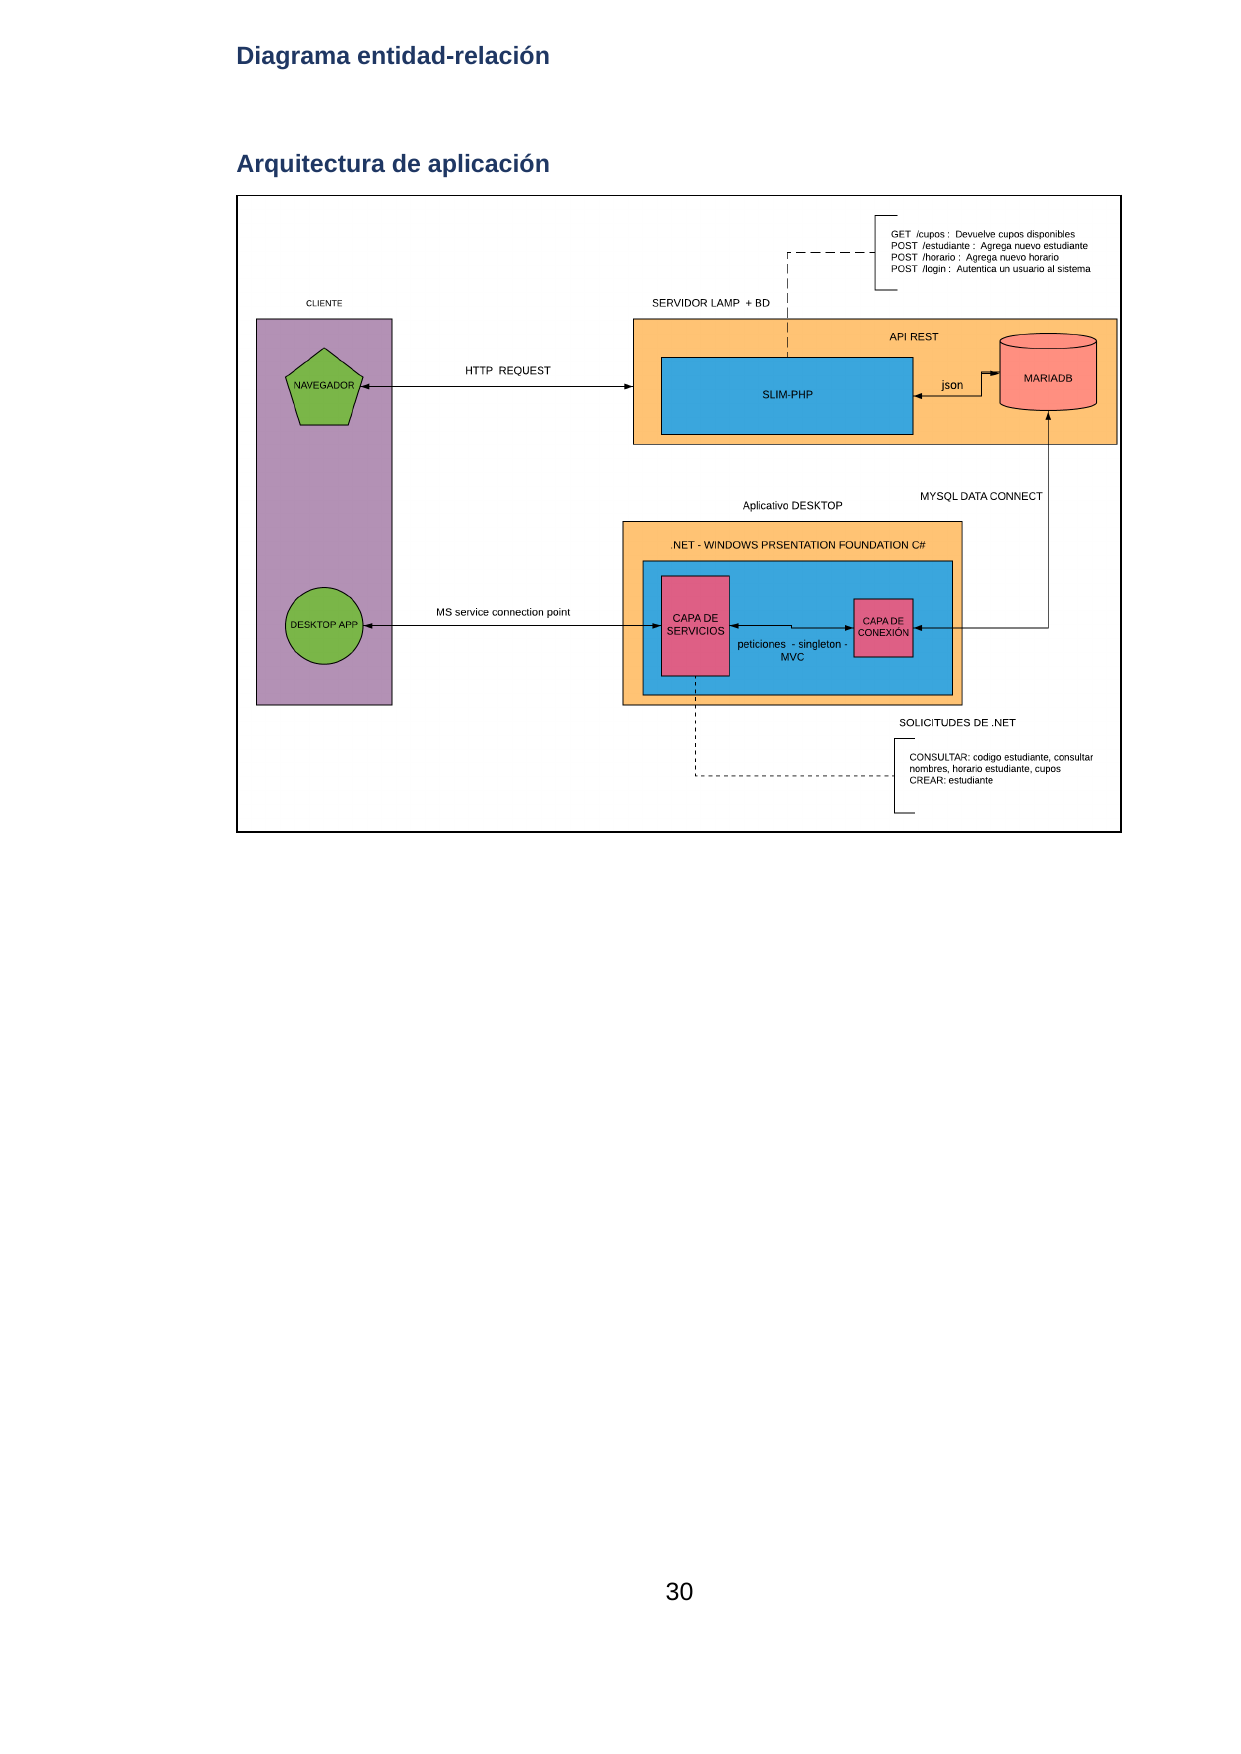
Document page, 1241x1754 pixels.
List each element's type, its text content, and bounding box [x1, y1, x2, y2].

subtitle Arquitectura de aplicación [236, 149, 1122, 178]
subtitle Diagrama entidad-relación [236, 41, 1122, 70]
